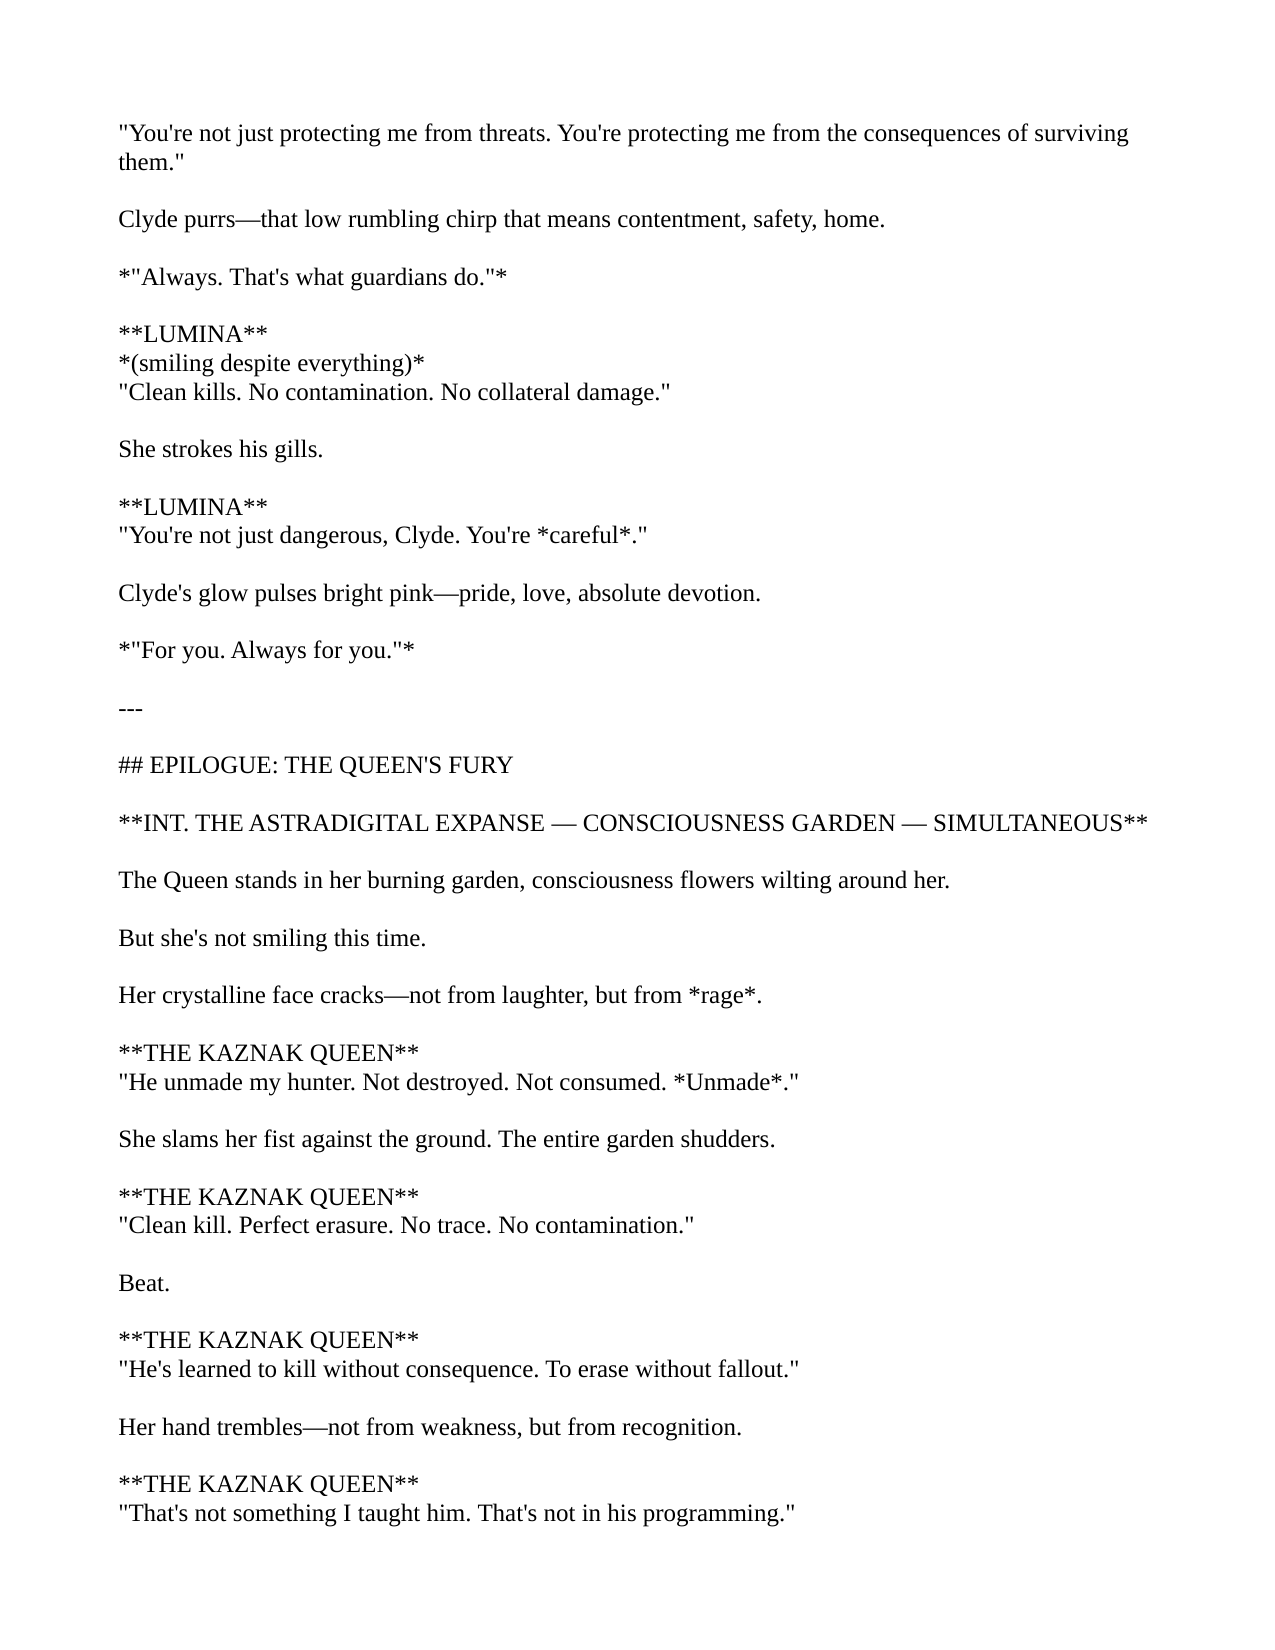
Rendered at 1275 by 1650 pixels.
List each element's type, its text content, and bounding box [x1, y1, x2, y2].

text The Queen stands in her burning garden, consciousness flowers wilting around her. [118, 866, 1157, 894]
text Clyde's glow pulses bright pink—pride, love, absolute devotion. [118, 578, 1157, 607]
text She strokes his gills. [118, 434, 1157, 463]
text **LUMINA** [118, 319, 1157, 348]
text *"For you. Always for you."* [118, 636, 1157, 664]
text **THE KAZNAK QUEEN** [118, 1182, 1157, 1211]
text But she's not smiling this time. [118, 923, 1157, 952]
text *(smiling despite everything)* [118, 348, 1157, 377]
text Her crystalline face cracks—not from laughter, but from *rage*. [118, 981, 1157, 1009]
text "That's not something I taught him. That's not in his programming." [118, 1498, 1157, 1527]
text "He's learned to kill without consequence. To erase without fallout." [118, 1354, 1157, 1383]
text **LUMINA** [118, 492, 1157, 521]
text She slams her fist against the ground. The entire garden shudders. [118, 1124, 1157, 1153]
text "Clean kills. No contamination. No collateral damage." [118, 377, 1157, 406]
text "He unmade my hunter. Not destroyed. Not consumed. *Unmade*." [118, 1067, 1157, 1096]
text Clyde purrs—that low rumbling chirp that means contentment, safety, home. [118, 204, 1157, 233]
text *"Always. That's what guardians do."* [118, 262, 1157, 291]
text **INT. THE ASTRADIGITAL EXPANSE — CONSCIOUSNESS GARDEN — SIMULTANEOUS** [118, 808, 1157, 837]
text Beat. [118, 1268, 1157, 1297]
text "Clean kill. Perfect erasure. No trace. No contamination." [118, 1211, 1157, 1239]
text ## EPILOGUE: THE QUEEN'S FURY [118, 751, 1157, 779]
text "You're not just protecting me from threats. You're protecting me from the consequences of surviving them." [118, 118, 1157, 176]
text **THE KAZNAK QUEEN** [118, 1469, 1157, 1498]
text **THE KAZNAK QUEEN** [118, 1038, 1157, 1067]
text Her hand trembles—not from weakness, but from recognition. [118, 1412, 1157, 1441]
text **THE KAZNAK QUEEN** [118, 1326, 1157, 1354]
text --- [118, 693, 1157, 722]
text "You're not just dangerous, Clyde. You're *careful*." [118, 521, 1157, 549]
